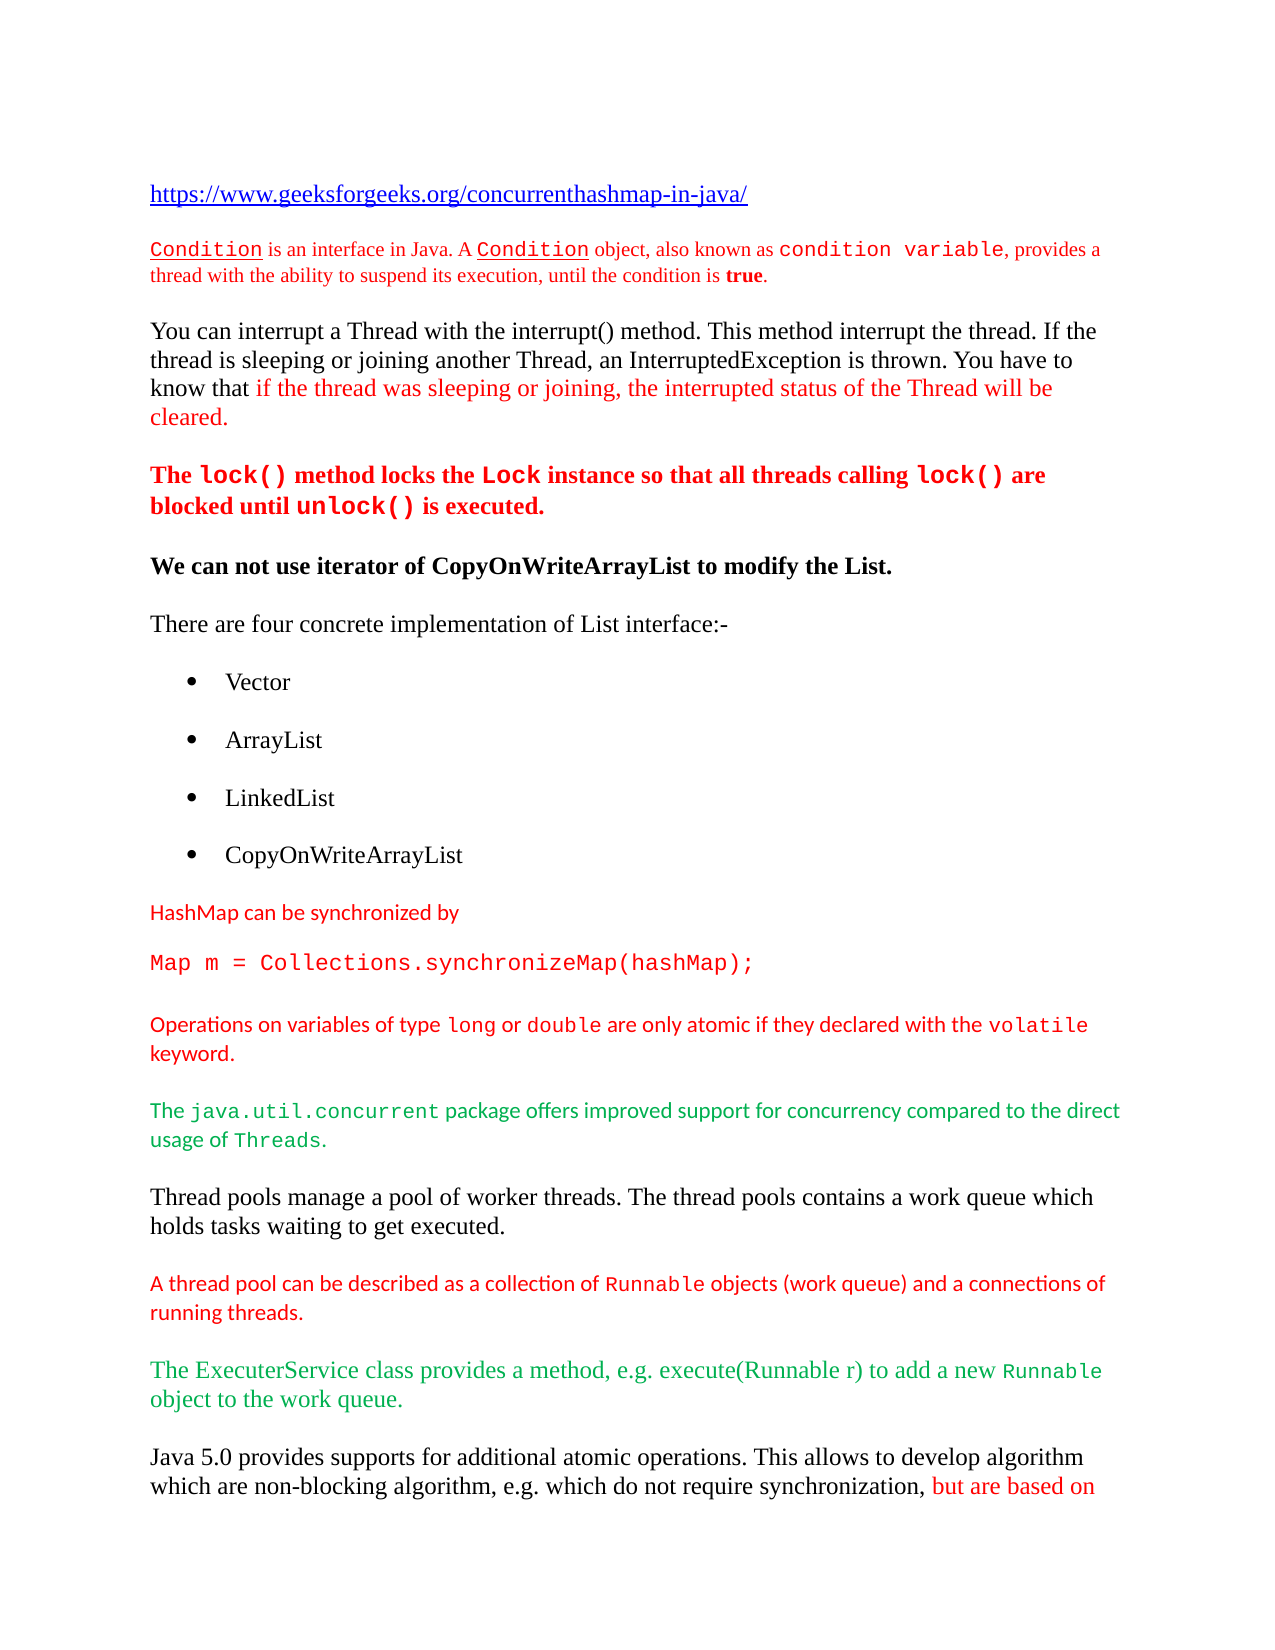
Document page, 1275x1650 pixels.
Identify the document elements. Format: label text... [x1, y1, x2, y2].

text We can not use iterator of CopyOnWriteArrayList to modify the List. [150, 551, 1125, 580]
text You can interrupt a Thread with the interrupt() method. This method interrupt the thread. If the thread is sleeping or joining another Thread, an InterruptedException is thrown. You have to know that if the thread was sleeping or joining, the interrupted status of the Thread will be cleared. [150, 316, 1125, 431]
subtitle A thread pool can be described as a collection of Runnable objects (work queue) and a connections of running threads. [150, 1269, 1125, 1326]
text Java 5.0 provides supports for additional atomic operations. This allows to develop algorithm which are non-blocking algorithm, e.g. which do not require synchronization, but are based on [150, 1442, 1125, 1500]
text Thread pools manage a pool of worker threads. The thread pools contains a work queue which holds tasks waiting to get executed. [150, 1182, 1125, 1240]
text Condition is an interface in Java. A Condition object, also known as condition variable, provides a thread with the ability to suspend its execution, until the condition is true. [150, 237, 1125, 287]
text HashMap can be synchronized by [150, 898, 1125, 927]
subtitle The java.util.concurrent package offers improved support for concurrency compared to the direct usage of Threads. [150, 1096, 1125, 1153]
text Map m = Collections.synchronizeMap(hashMap); [150, 952, 1125, 977]
text The lock() method locks the Lock instance so that all threads calling lock() are blocked until unlock() is executed. [150, 460, 1125, 522]
subtitle Operations on variables of type long or double are only atomic if they declared with the volatile keyword. [150, 1011, 1125, 1067]
list LinkedList [187, 783, 1125, 811]
list CopyOnWriteArrayList [187, 841, 1125, 869]
text https://www.geeksforgeeks.org/concurrenthashmap-in-java/ [150, 179, 1125, 208]
list ArrayList [187, 725, 1125, 753]
list Vector [187, 667, 1125, 696]
text The ExecuterService class provides a method, e.g. execute(Runnable r) to add a new Runnable object to the work queue. [150, 1355, 1125, 1413]
text There are four concrete implementation of List interface:- [150, 609, 1125, 638]
